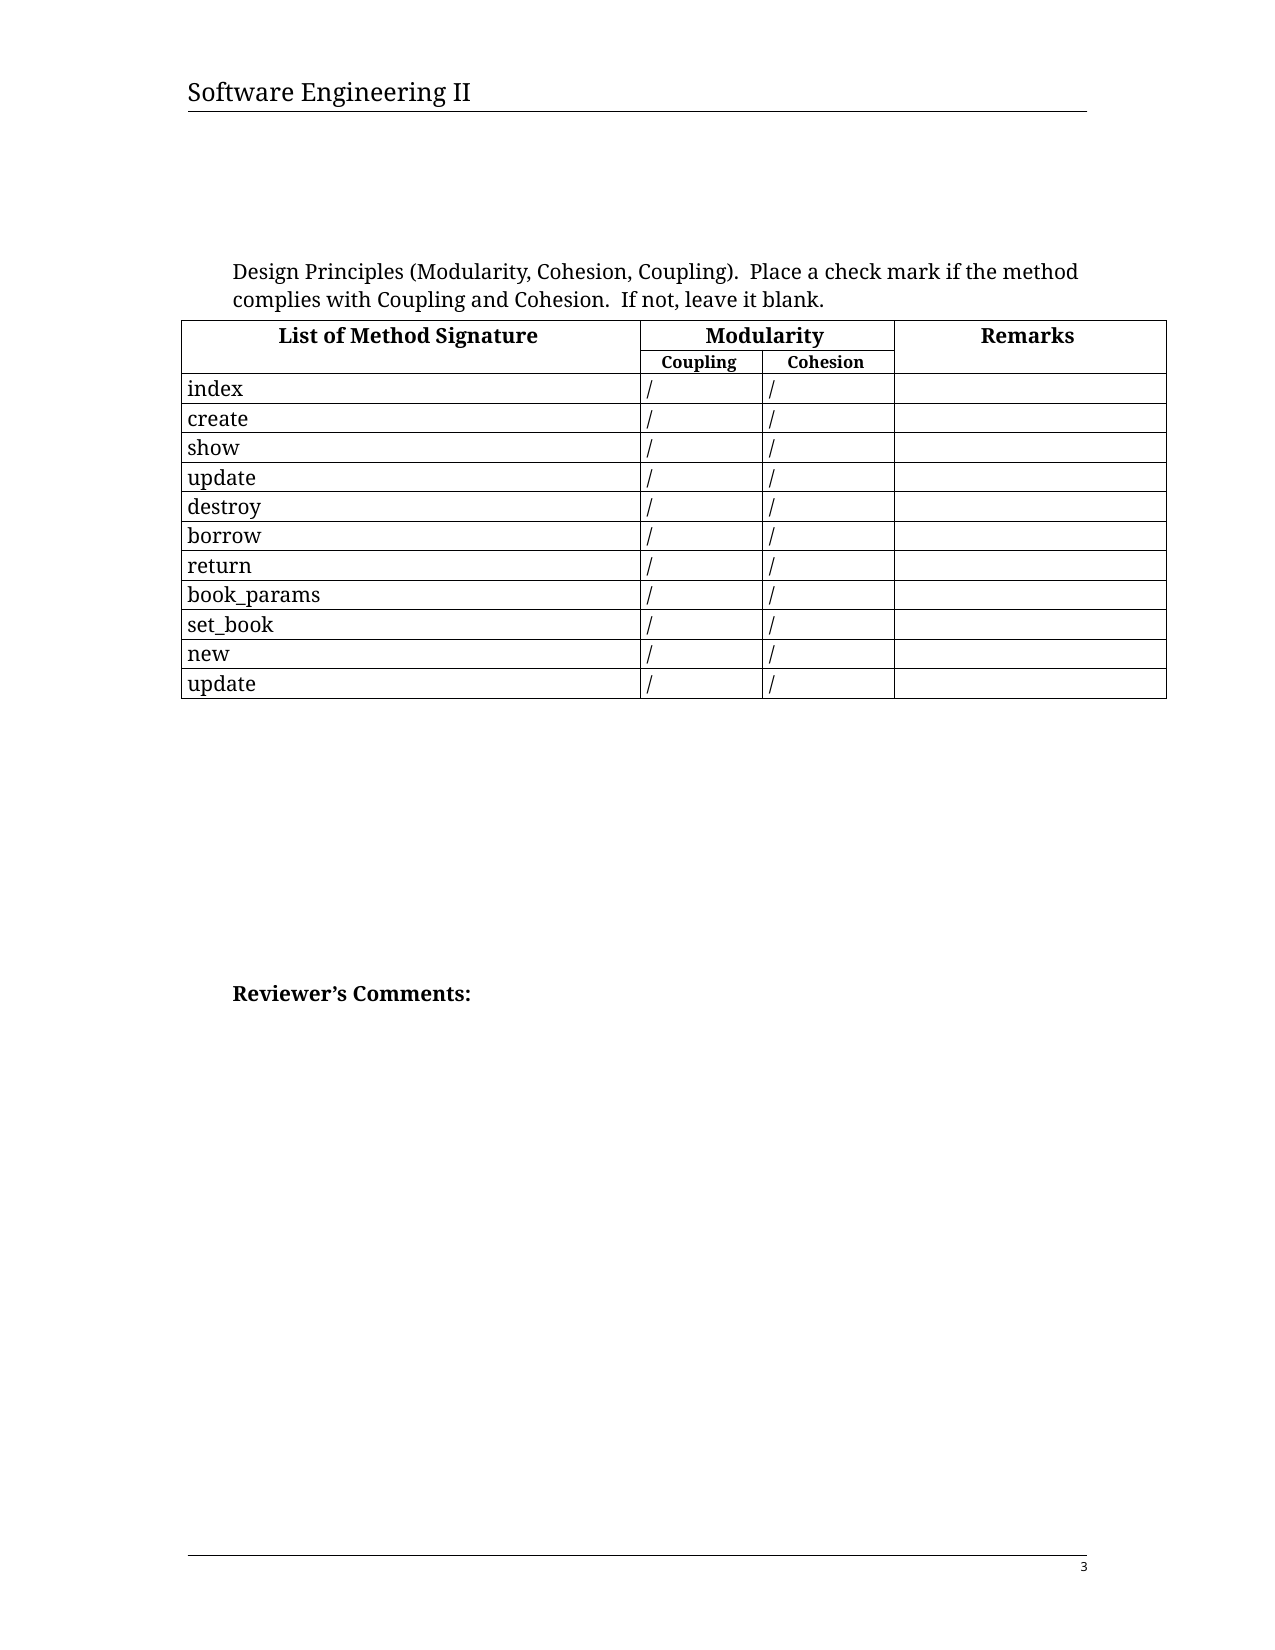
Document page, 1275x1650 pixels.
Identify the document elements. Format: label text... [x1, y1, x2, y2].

table_cell / [641, 640, 762, 668]
table_cell / [641, 433, 762, 462]
table_cell book_params [182, 581, 640, 609]
subtitle Design Principles (Modularity, Cohesion, Coupling). Place a check mark if the method complies with Coupling and Cohesion. If not, leave it blank. [187, 257, 1087, 314]
table_cell / [763, 640, 894, 668]
table_cell [895, 492, 1166, 521]
table_header Modularity [641, 321, 894, 349]
table_cell [895, 433, 1166, 462]
table_cell / [763, 404, 894, 432]
table_cell [895, 581, 1166, 609]
table_cell / [641, 404, 762, 432]
table_cell Cohesion [763, 351, 894, 373]
table_cell / [641, 669, 762, 697]
table_cell / [763, 610, 894, 638]
table_cell [895, 463, 1166, 491]
table_cell / [641, 610, 762, 638]
table_cell [895, 374, 1166, 403]
table_cell [895, 640, 1166, 668]
table_cell / [763, 669, 894, 697]
table_cell / [763, 522, 894, 550]
table_cell new [182, 640, 640, 668]
table_header Remarks [895, 321, 1166, 373]
table_cell / [763, 551, 894, 579]
subtitle Reviewer’s Comments: [187, 979, 1087, 1036]
table_cell create [182, 404, 640, 432]
table_cell / [641, 492, 762, 521]
table_cell / [763, 433, 894, 462]
table_cell set_book [182, 610, 640, 638]
table_cell [895, 404, 1166, 432]
table_cell / [763, 463, 894, 491]
table_cell / [641, 551, 762, 579]
table_cell update [182, 669, 640, 697]
table_cell [895, 610, 1166, 638]
table_header List of Method Signature [182, 321, 640, 373]
table_cell update [182, 463, 640, 491]
table_cell / [763, 492, 894, 521]
table_cell index [182, 374, 640, 403]
table_cell [895, 551, 1166, 579]
table_cell / [641, 522, 762, 550]
table_cell / [641, 374, 762, 403]
table_cell [895, 522, 1166, 550]
table_cell [895, 669, 1166, 697]
table_cell borrow [182, 522, 640, 550]
table_cell return [182, 551, 640, 579]
table_cell / [763, 374, 894, 403]
table_cell / [641, 581, 762, 609]
table_cell / [641, 463, 762, 491]
table_cell / [763, 581, 894, 609]
table_cell show [182, 433, 640, 462]
table_cell Coupling [641, 351, 762, 373]
table_cell destroy [182, 492, 640, 521]
